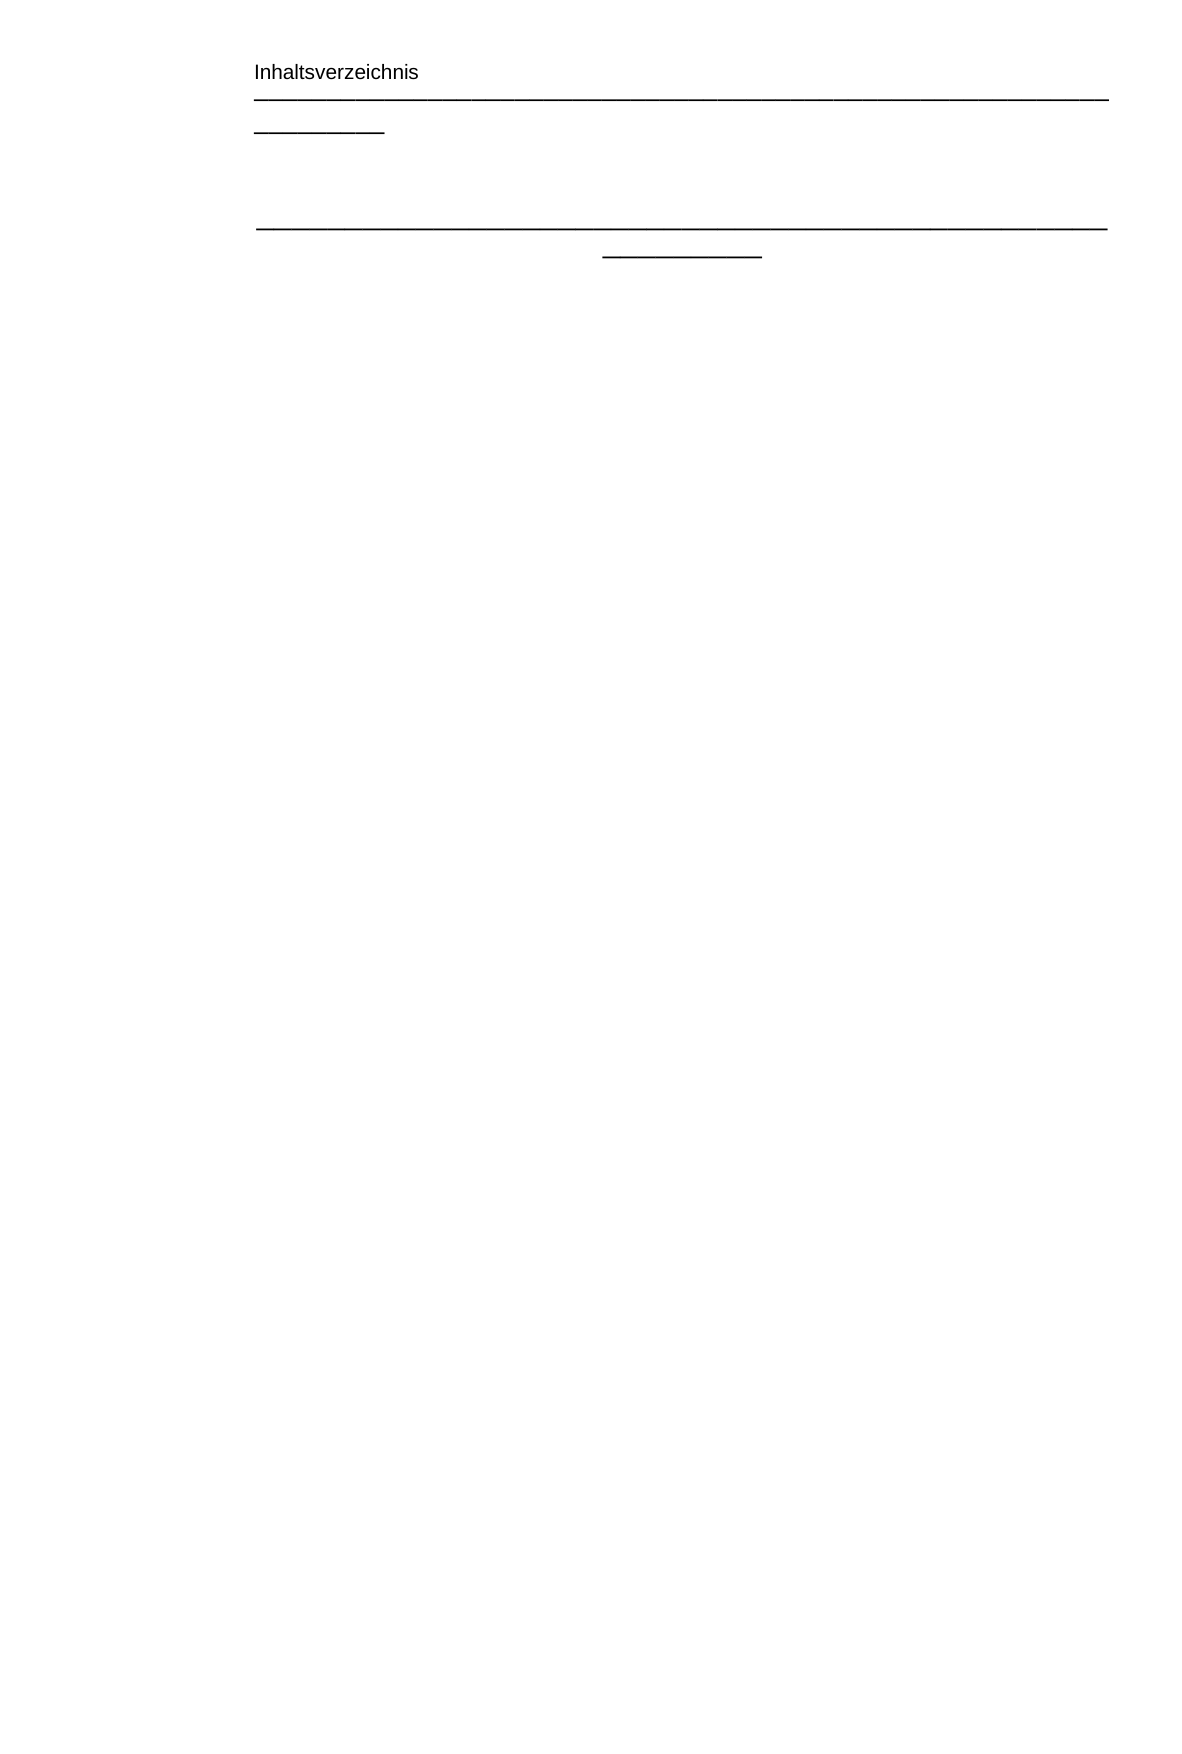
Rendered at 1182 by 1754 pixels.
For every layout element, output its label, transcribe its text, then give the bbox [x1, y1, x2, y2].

text ───────────────────────────────────────────────────────── [254, 216, 1110, 271]
